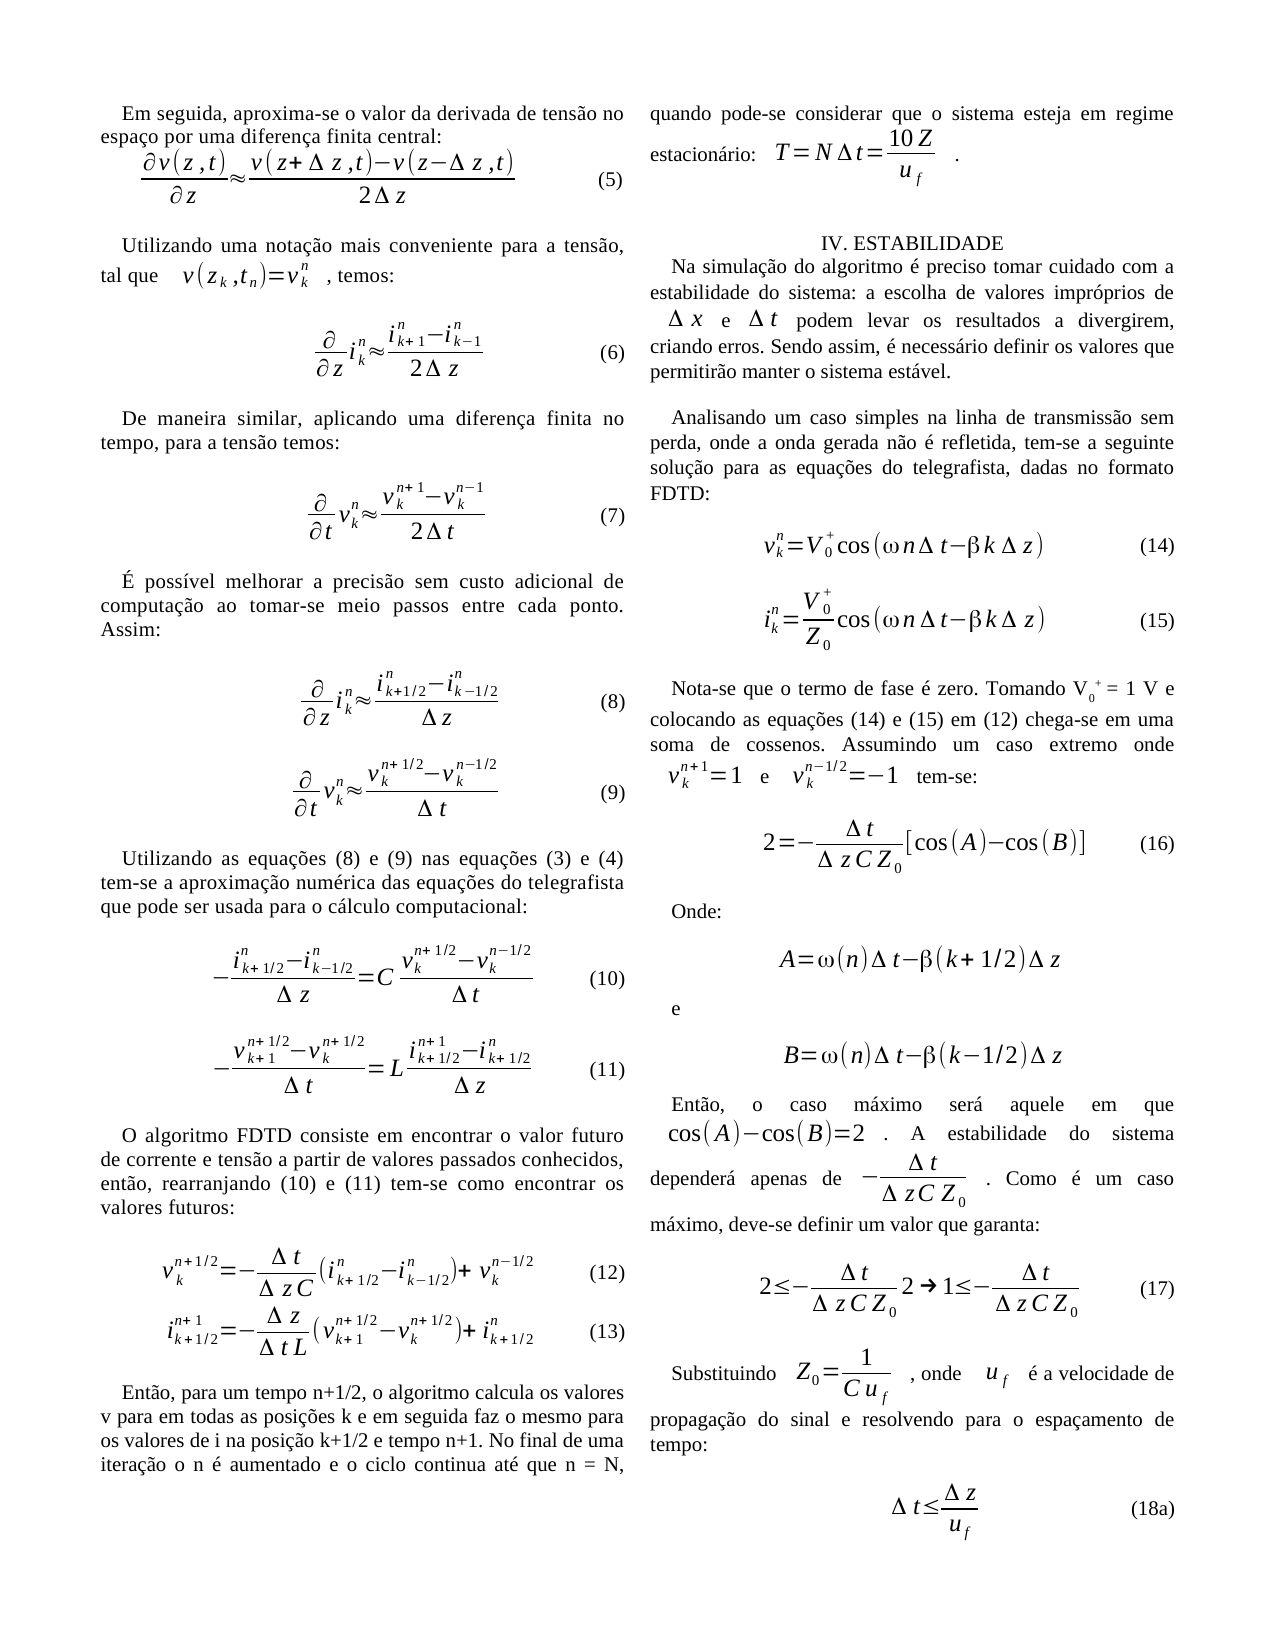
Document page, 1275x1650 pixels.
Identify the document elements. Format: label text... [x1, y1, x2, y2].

text (7) [100, 478, 625, 544]
text Nota-se que o termo de fase é zero. Tomando V0+ = 1 V e colocando as equações (14) e (15) em (12) chega-se em uma soma de cossenos. Assumindo um caso extremo onde e tem-se: [650, 675, 1174, 792]
text (16) [650, 814, 1174, 877]
text Em seguida, aproxima-se o valor da derivada de tensão no espaço por uma diferença finita central: [100, 100, 625, 148]
text (14) [650, 527, 1174, 561]
text (15) [650, 583, 1174, 653]
text É possível melhorar a precisão sem custo adicional de computação ao tomar-se meio passos entre cada ponto. Assim: [100, 568, 625, 641]
subtitle IV. ESTABILIDADE [650, 230, 1174, 254]
text Utilizando as equações (8) e (9) nas equações (3) e (4) tem-se a aproximação numérica das equações do telegrafista que pode ser usada para o cálculo computacional: [100, 846, 625, 918]
text Onde: [650, 899, 1174, 923]
text (6) [100, 316, 625, 382]
text Então, para um tempo n+1/2, o algoritmo calcula os valores v para em todas as posições k e em seguida faz o mesmo para os valores de i na posição k+1/2 e tempo n+1. No final de uma iteração o n é aumentado e o ciclo continua até que n = N, quando pode-se considerar que o sistema esteja em regime estacionário:. [100, 1380, 625, 1476]
text e [650, 996, 1174, 1020]
text (13) [100, 1302, 625, 1361]
text Então, para um tempo n+1/2, o algoritmo calcula os valores v para em todas as posições k e em seguida faz o mesmo para os valores de i na posição k+1/2 e tempo n+1. No final de uma iteração o n é aumentado e o ciclo continua até que n = N, quando pode-se considerar que o sistema esteja em regime estacionário:. [650, 100, 1174, 187]
text Utilizando uma notação mais conveniente para a tensão, tal que , temos: [100, 232, 625, 291]
text (5) [100, 148, 625, 208]
text Na simulação do algoritmo é preciso tomar cuidado com a estabilidade do sistema: a escolha de valores impróprios de epodem levar os resultados a divergirem, criando erros. Sendo assim, é necessário definir os valores que permitirão manter o sistema estável. [650, 254, 1174, 383]
text O algoritmo FDTD consiste em encontrar o valor futuro de corrente e tensão a partir de valores passados conhecidos, então, rearranjando (10) e (11) tem-se como encontrar os valores futuros: [100, 1123, 625, 1219]
text (12) [100, 1243, 625, 1302]
text (8) [100, 665, 625, 731]
text Substituindo, onde é a velocidade de propagação do sinal e resolvendo para o espaçamento de tempo: [650, 1343, 1174, 1456]
text (18a) [650, 1478, 1174, 1541]
text Então, o caso máximo será aquele em que . A estabilidade do sistema dependerá apenas de. Como é um caso máximo, deve-se definir um valor que garanta: [650, 1092, 1174, 1236]
text (9) [100, 755, 625, 821]
text (11) [100, 1032, 625, 1098]
text (10) [100, 942, 625, 1008]
text Analisando um caso simples na linha de transmissão sem perda, onde a onda gerada não é refletida, tem-se a seguinte solução para as equações do telegrafista, dadas no formato FDTD: [650, 405, 1174, 504]
text (17) [650, 1258, 1174, 1321]
text De maneira similar, aplicando uma diferença finita no tempo, para a tensão temos: [100, 406, 625, 454]
